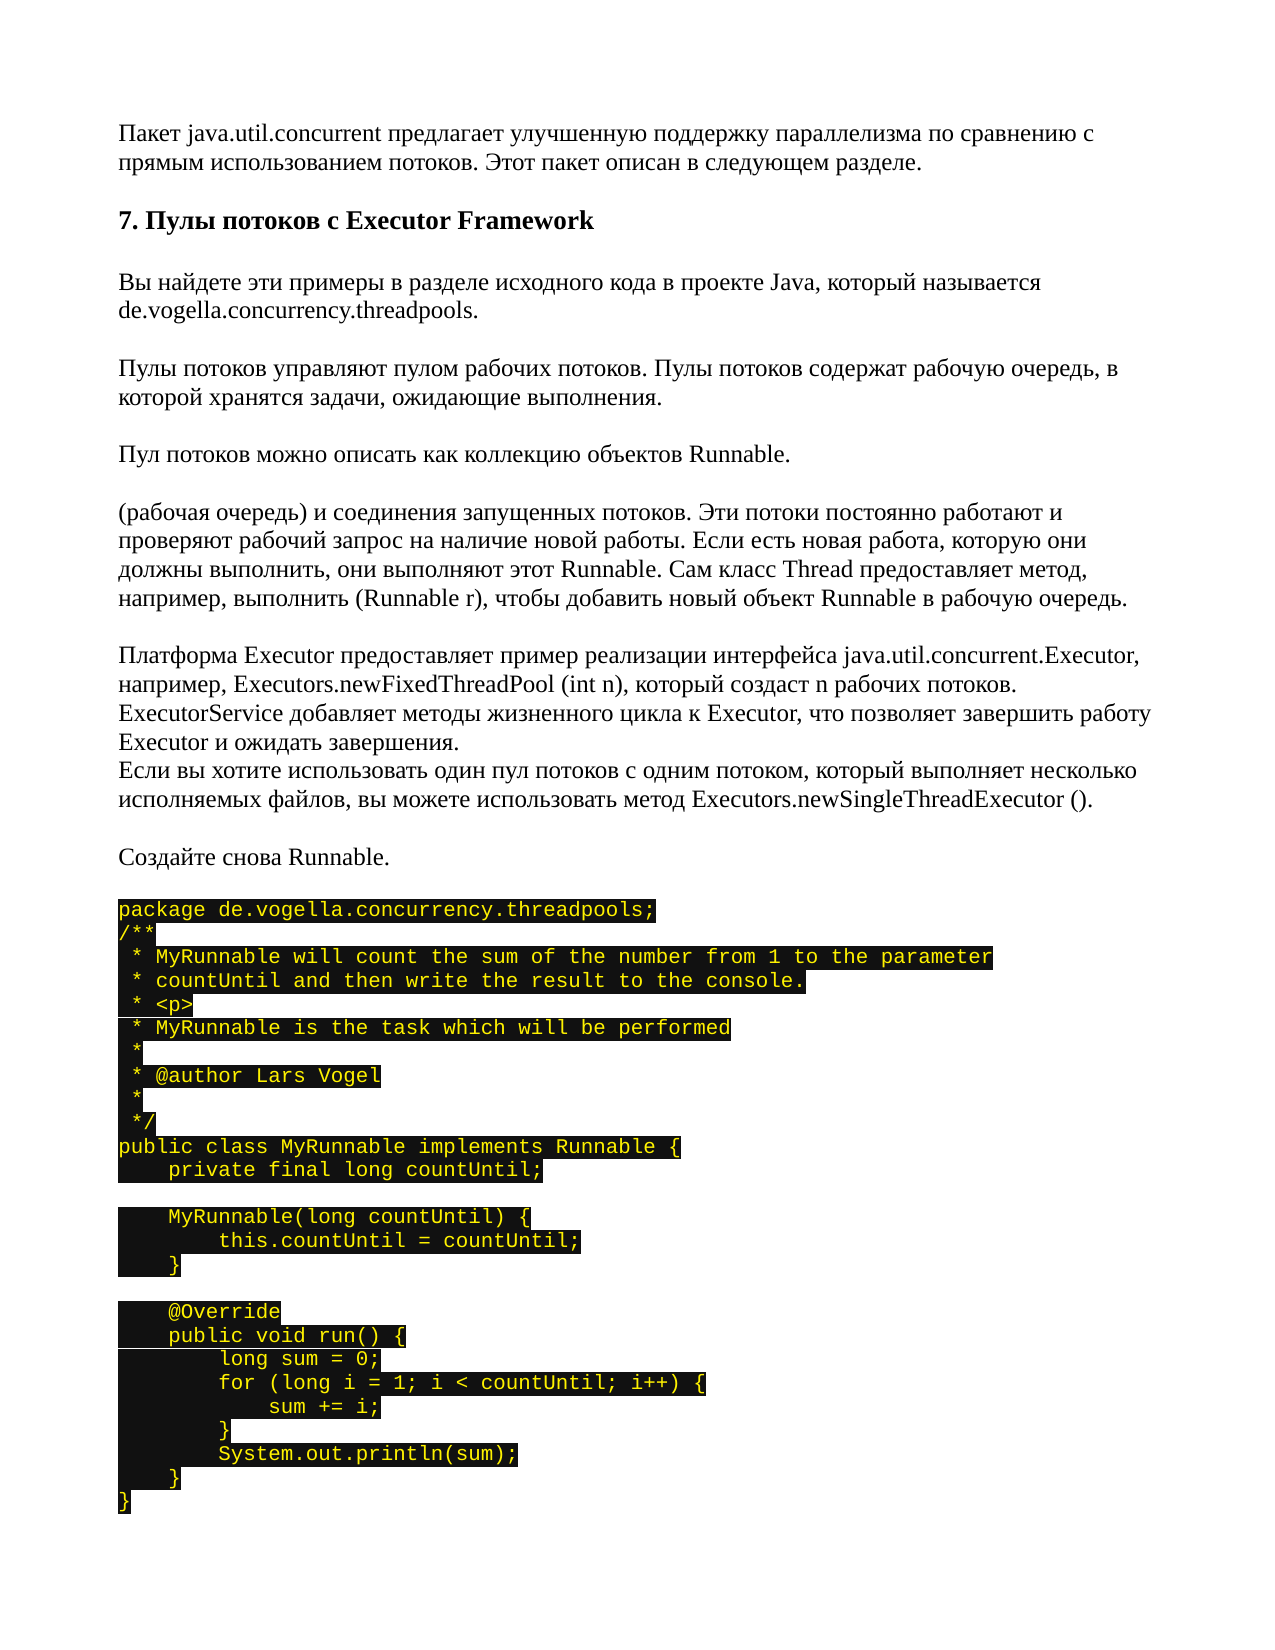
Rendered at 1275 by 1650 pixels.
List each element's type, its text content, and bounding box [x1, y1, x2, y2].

text public class MyRunnable implements Runnable { [118, 1136, 1157, 1159]
text } [118, 1419, 1157, 1443]
text MyRunnable(long countUntil) { [118, 1207, 1157, 1230]
text for (long i = 1; i < countUntil; i++) { [118, 1372, 1157, 1396]
text } [118, 1490, 1157, 1514]
text Пул потоков можно описать как коллекцию объектов Runnable. [118, 439, 1157, 468]
text * [118, 1088, 1157, 1112]
text 7. Пулы потоков с Executor Framework [118, 204, 1157, 236]
text * @author Lars Vogel [118, 1065, 1157, 1088]
text private final long countUntil; [118, 1159, 1157, 1183]
text } [118, 1254, 1157, 1277]
text Пулы потоков управляют пулом рабочих потоков. Пулы потоков содержат рабочую очередь, в которой хранятся задачи, ожидающие выполнения. [118, 353, 1157, 410]
text } [118, 1467, 1157, 1490]
text * countUntil and then write the result to the console. [118, 970, 1157, 994]
text @Override [118, 1301, 1157, 1325]
text long sum = 0; [118, 1348, 1157, 1372]
text public void run() { [118, 1325, 1157, 1348]
text System.out.println(sum); [118, 1443, 1157, 1467]
text package de.vogella.concurrency.threadpools; [118, 899, 1157, 923]
text Создайте снова Runnable. [118, 842, 1157, 870]
text (рабочая очередь) и соединения запущенных потоков. Эти потоки постоянно работают и проверяют рабочий запрос на наличие новой работы. Если есть новая работа, которую они должны выполнить, они выполняют этот Runnable. Сам класс Thread предоставляет метод, например, выполнить (Runnable r), чтобы добавить новый объект Runnable в рабочую очередь. [118, 497, 1157, 612]
text * MyRunnable is the task which will be performed [118, 1017, 1157, 1041]
text sum += i; [118, 1396, 1157, 1419]
text /** [118, 923, 1157, 946]
text Если вы хотите использовать один пул потоков с одним потоком, который выполняет несколько исполняемых файлов, вы можете использовать метод Executors.newSingleThreadExecutor (). [118, 755, 1157, 813]
text */ [118, 1112, 1157, 1136]
text Вы найдете эти примеры в разделе исходного кода в проекте Java, который называется de.vogella.concurrency.threadpools. [118, 267, 1157, 324]
text Пакет java.util.concurrent предлагает улучшенную поддержку параллелизма по сравнению с прямым использованием потоков. Этот пакет описан в следующем разделе. [118, 118, 1157, 176]
text Платформа Executor предоставляет пример реализации интерфейса java.util.concurrent.Executor, например, Executors.newFixedThreadPool (int n), который создаст n рабочих потоков. ExecutorService добавляет методы жизненного цикла к Executor, что позволяет завершить работу Executor и ожидать завершения. [118, 640, 1157, 755]
text * [118, 1041, 1157, 1065]
text * MyRunnable will count the sum of the number from 1 to the parameter [118, 946, 1157, 970]
text * <p> [118, 994, 1157, 1017]
text this.countUntil = countUntil; [118, 1230, 1157, 1254]
